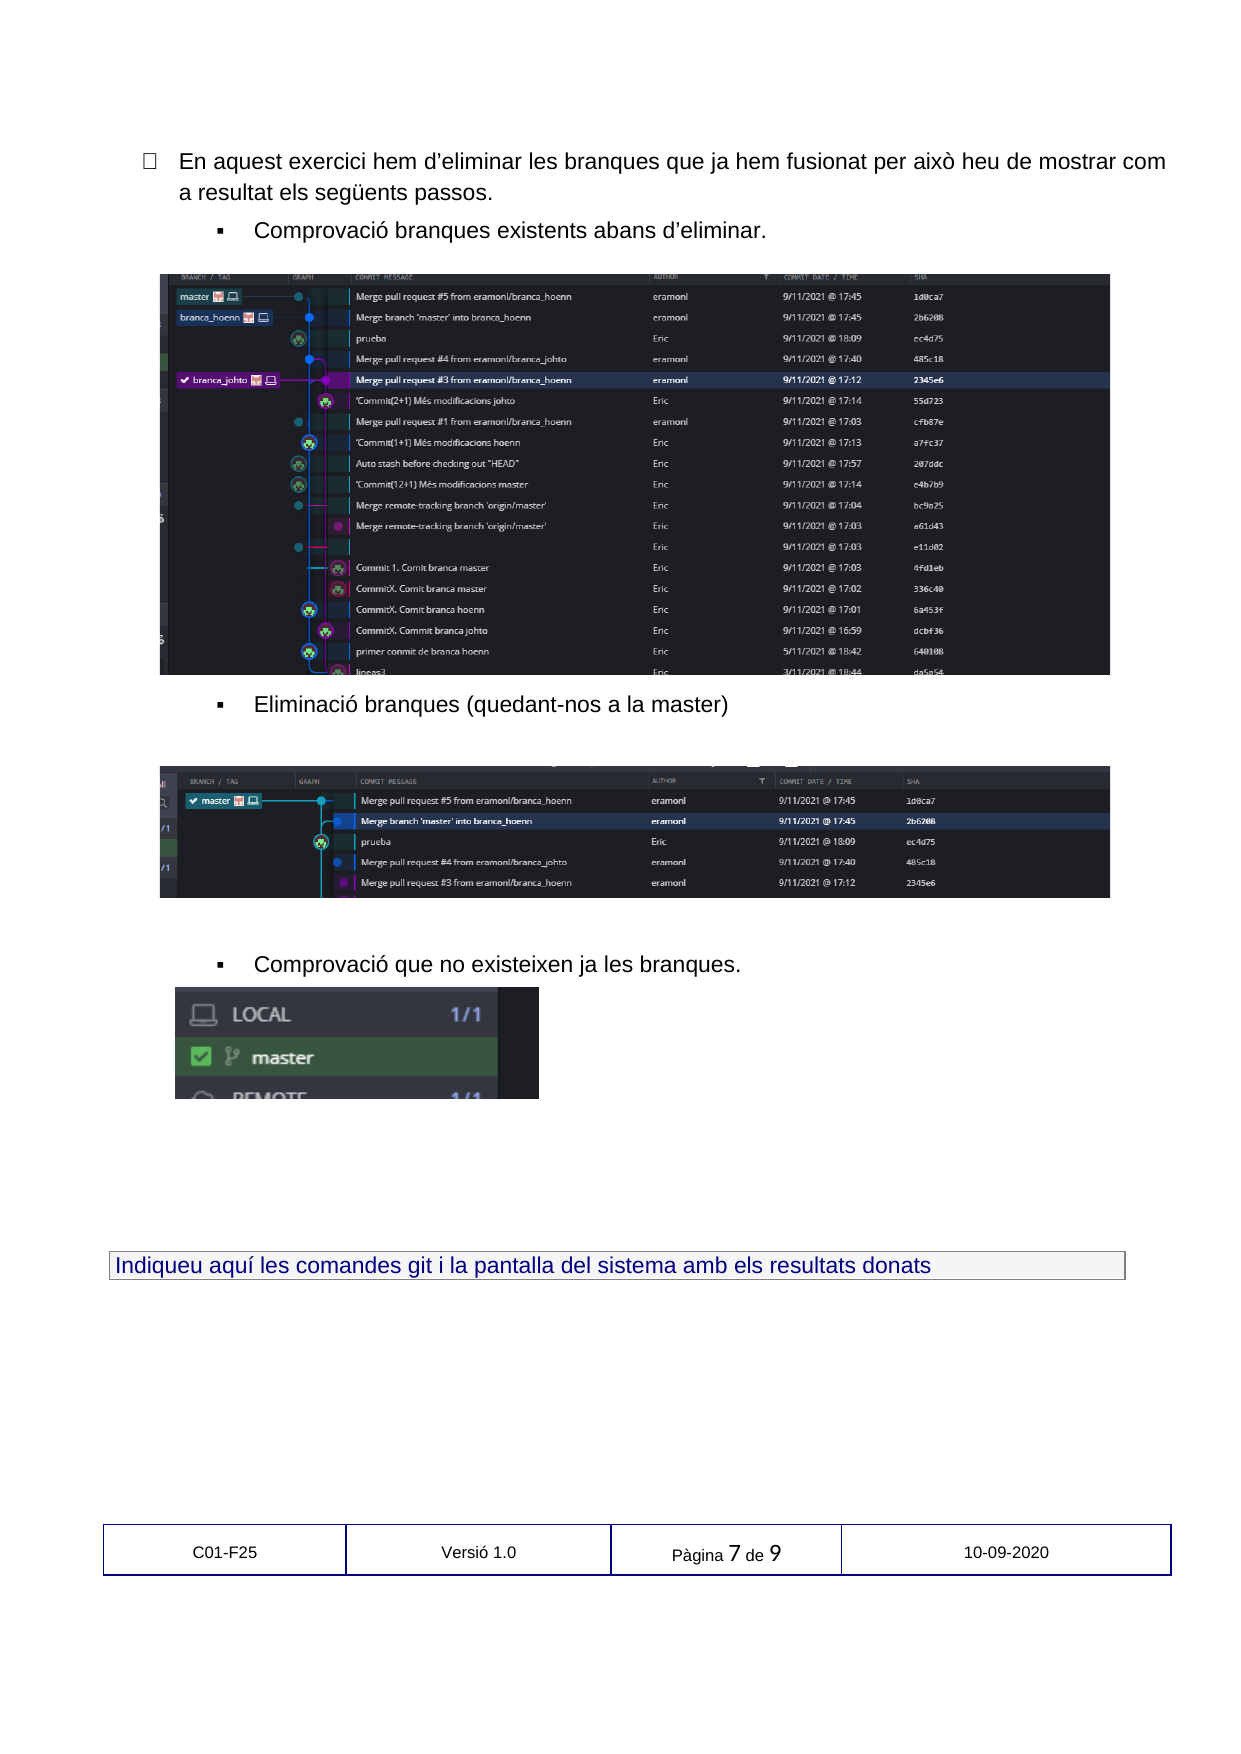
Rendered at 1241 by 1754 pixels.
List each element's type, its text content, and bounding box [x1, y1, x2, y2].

table_header Indiqueu aquí les comandes git i la pantalla del sistema amb els resultats donats [110, 1252, 1124, 1278]
list En aquest exercici hem d’eliminar les branques que ja hem fusionat per això heu de mostrar com a resultat els següents passos. [141, 148, 1167, 206]
picture [175, 987, 539, 1099]
list Eliminació branques (quedant-nos a la master) [216, 292, 1167, 718]
picture [159, 766, 1111, 898]
picture [159, 274, 1111, 675]
list Comprovació branques existents abans d’eliminar. [216, 217, 1167, 243]
list Comprovació que no existeixen ja les branques. [216, 951, 1167, 977]
